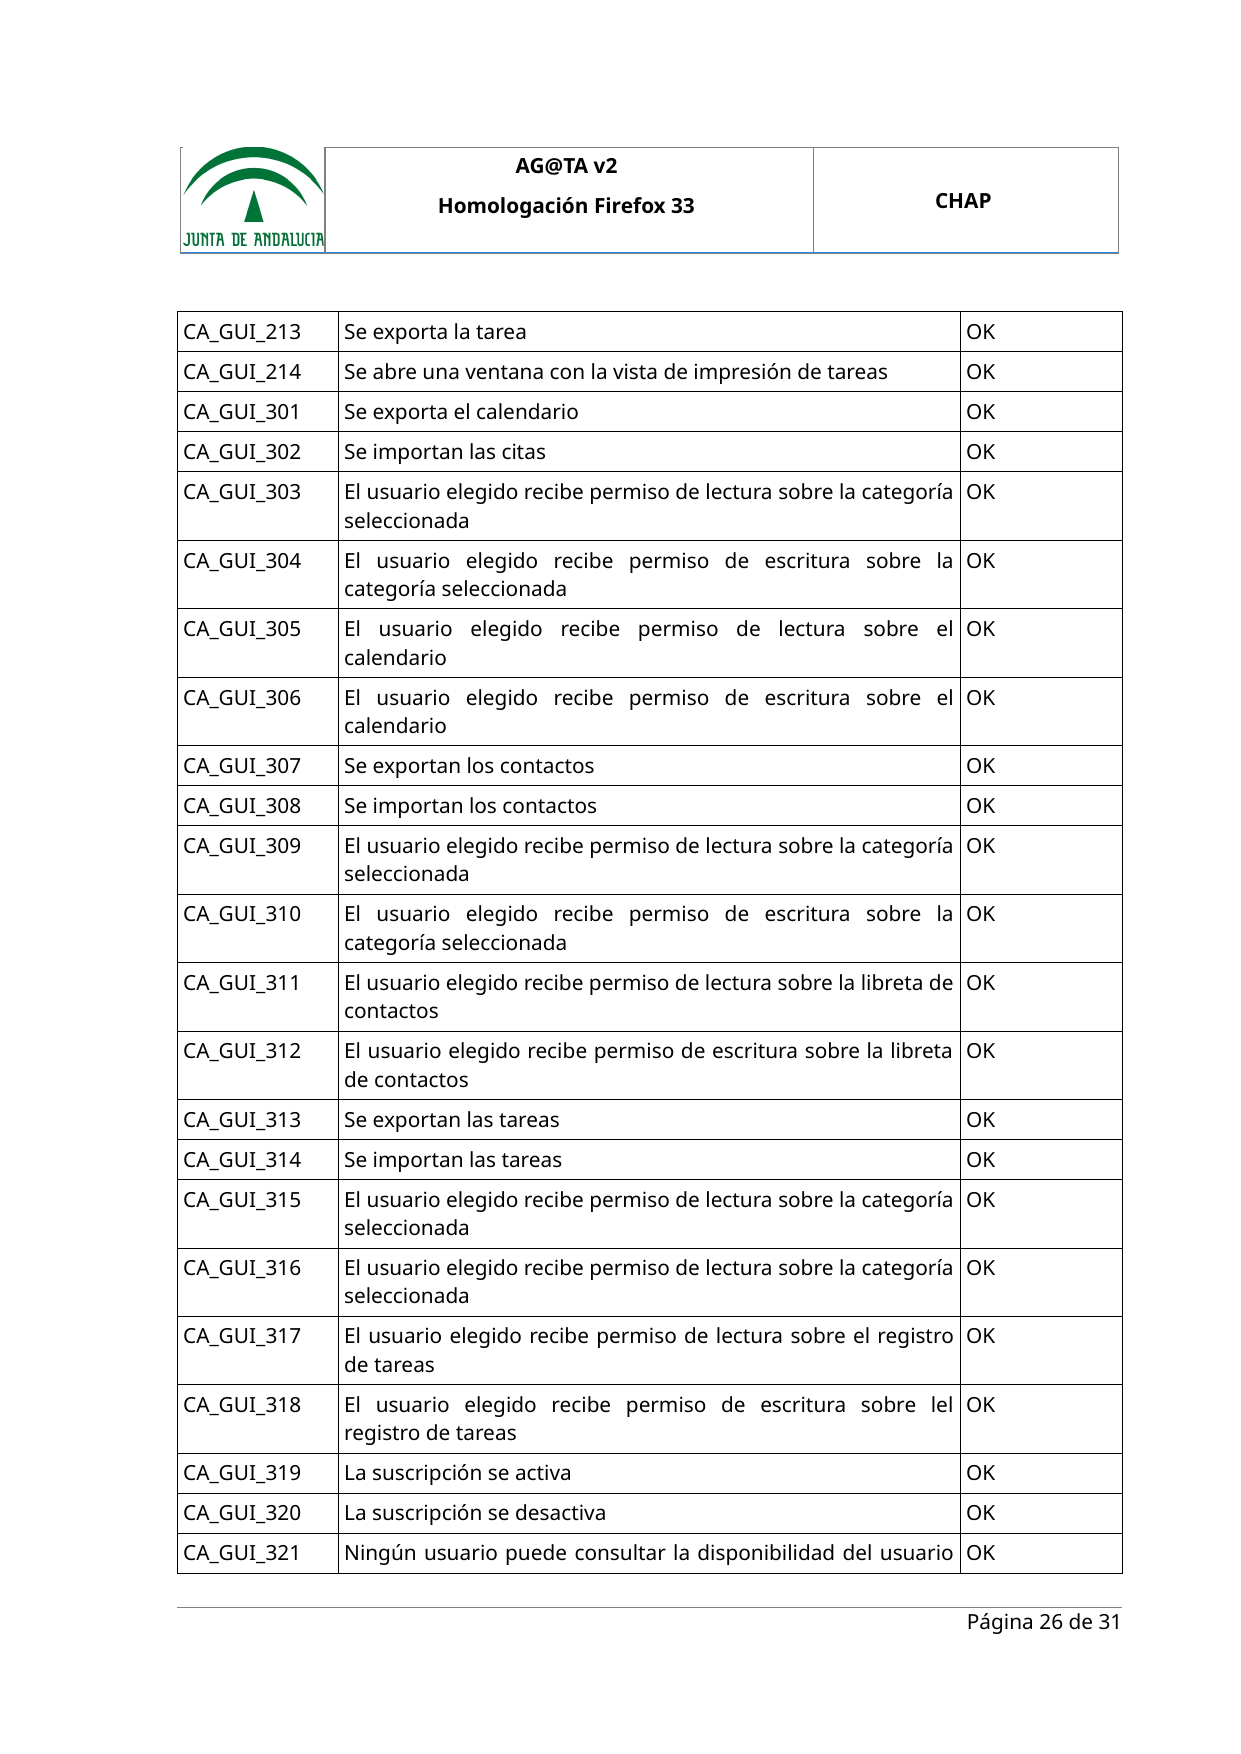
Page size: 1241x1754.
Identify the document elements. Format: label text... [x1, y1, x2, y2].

table_cell OK [961, 1317, 1122, 1384]
table_cell Se importan las citas [339, 432, 960, 471]
table_cell CA_GUI_316 [178, 1249, 338, 1316]
table_cell CA_GUI_303 [178, 472, 338, 540]
table_cell OK [961, 895, 1122, 962]
table_cell El usuario elegido recibe permiso de escritura sobre la categoría seleccionada [339, 541, 960, 608]
table_cell Se abre una ventana con la vista de impresión de tareas [339, 352, 960, 391]
table_cell OK [961, 963, 1122, 1031]
table_cell CA_GUI_214 [178, 352, 338, 391]
table_cell CA_GUI_307 [178, 746, 338, 785]
table_cell Se exportan los contactos [339, 746, 960, 785]
table_cell OK [961, 352, 1122, 391]
table_cell OK [961, 1249, 1122, 1316]
table_cell Se exporta la tarea [339, 312, 960, 351]
table_cell CA_GUI_320 [178, 1494, 338, 1533]
table_cell CA_GUI_318 [178, 1385, 338, 1453]
table_cell CA_GUI_304 [178, 541, 338, 608]
table_cell OK [961, 472, 1122, 540]
table_cell OK [961, 746, 1122, 785]
table_cell OK [961, 1140, 1122, 1179]
table_cell CA_GUI_310 [178, 895, 338, 962]
table_cell OK [961, 1454, 1122, 1493]
table_cell El usuario elegido recibe permiso de lectura sobre la categoría seleccionada [339, 472, 960, 540]
table_cell Se importan las tareas [339, 1140, 960, 1179]
table_cell OK [961, 826, 1122, 894]
table_cell OK [961, 786, 1122, 825]
table_cell El usuario elegido recibe permiso de escritura sobre el calendario [339, 678, 960, 745]
table_cell CA_GUI_317 [178, 1317, 338, 1384]
table_cell La suscripción se desactiva [339, 1494, 960, 1533]
table_cell CA_GUI_315 [178, 1180, 338, 1247]
table_cell OK [961, 432, 1122, 471]
table_cell OK [961, 392, 1122, 431]
table_cell CA_GUI_308 [178, 786, 338, 825]
table_cell El usuario elegido recibe permiso de lectura sobre el calendario [339, 609, 960, 677]
table_cell CA_GUI_302 [178, 432, 338, 471]
table_cell OK [961, 609, 1122, 677]
table_cell CA_GUI_321 [178, 1534, 338, 1573]
table_cell El usuario elegido recibe permiso de escritura sobre la libreta de contactos [339, 1032, 960, 1099]
picture [183, 147, 324, 246]
table_cell El usuario elegido recibe permiso de lectura sobre la categoría seleccionada [339, 1249, 960, 1316]
table_cell CA_GUI_305 [178, 609, 338, 677]
table_cell Se exporta el calendario [339, 392, 960, 431]
table_cell CA_GUI_311 [178, 963, 338, 1031]
table_cell OK [961, 1032, 1122, 1099]
table_cell OK [961, 1534, 1122, 1573]
table_cell CA_GUI_312 [178, 1032, 338, 1099]
table_cell Se exportan las tareas [339, 1100, 960, 1139]
table_cell CA_GUI_319 [178, 1454, 338, 1493]
table_cell CA_GUI_309 [178, 826, 338, 894]
table_cell El usuario elegido recibe permiso de lectura sobre la categoría seleccionada [339, 826, 960, 894]
table_cell CA_GUI_313 [178, 1100, 338, 1139]
table_cell CA_GUI_301 [178, 392, 338, 431]
table_cell La suscripción se activa [339, 1454, 960, 1493]
table_cell CA_GUI_306 [178, 678, 338, 745]
table_cell CA_GUI_314 [178, 1140, 338, 1179]
table_cell OK [961, 312, 1122, 351]
table_cell CA_GUI_213 [178, 312, 338, 351]
table_cell OK [961, 1385, 1122, 1453]
table_cell OK [961, 1494, 1122, 1533]
table_cell Ningún usuario puede consultar la disponibilidad del usuario [339, 1534, 960, 1573]
table_cell El usuario elegido recibe permiso de escritura sobre la categoría seleccionada [339, 895, 960, 962]
table_cell El usuario elegido recibe permiso de lectura sobre la libreta de contactos [339, 963, 960, 1031]
table_cell OK [961, 678, 1122, 745]
table_cell Se importan los contactos [339, 786, 960, 825]
table_cell El usuario elegido recibe permiso de lectura sobre el registro de tareas [339, 1317, 960, 1384]
table_cell OK [961, 1180, 1122, 1247]
table_cell El usuario elegido recibe permiso de lectura sobre la categoría seleccionada [339, 1180, 960, 1247]
table_cell El usuario elegido recibe permiso de escritura sobre lel registro de tareas [339, 1385, 960, 1453]
table_cell OK [961, 1100, 1122, 1139]
table_cell OK [961, 541, 1122, 608]
